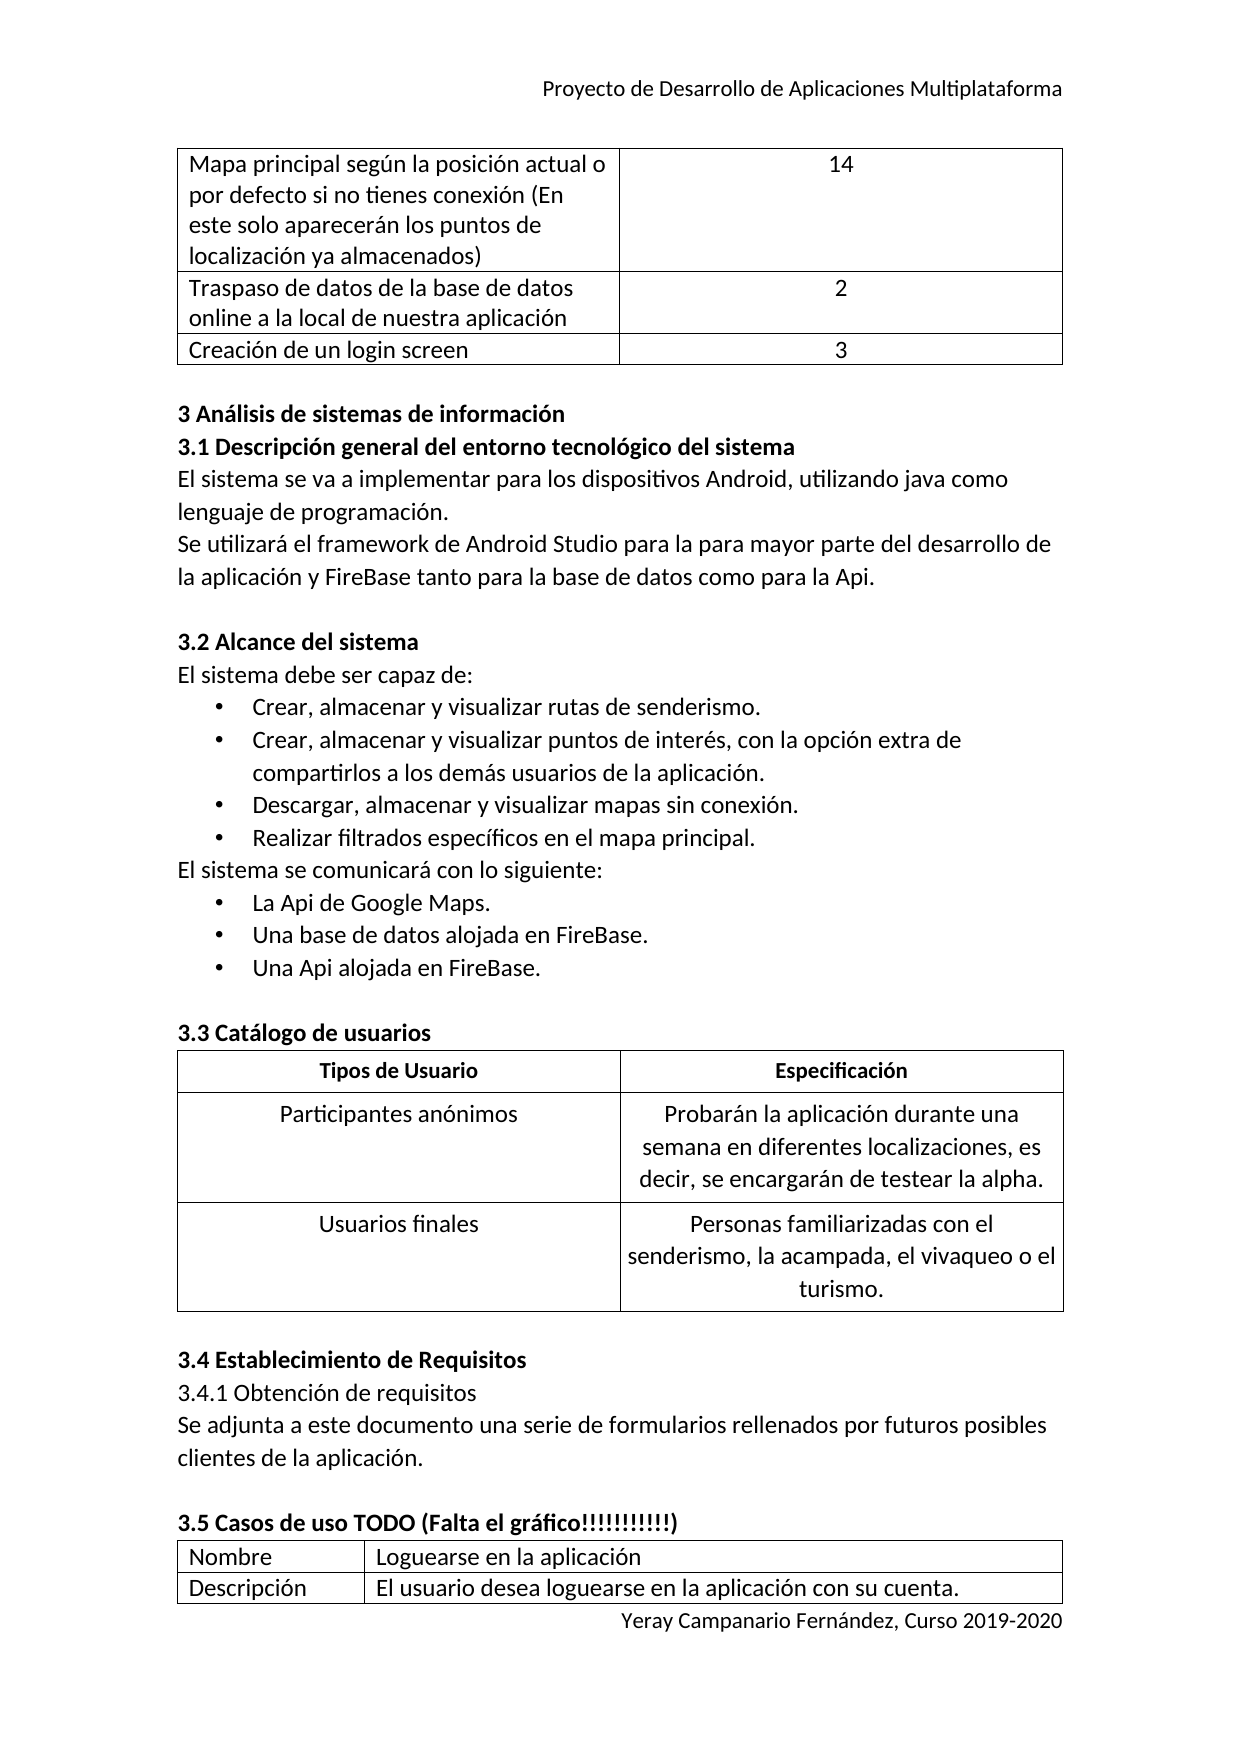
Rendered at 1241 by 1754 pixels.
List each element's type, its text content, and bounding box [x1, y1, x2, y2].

table_cell Traspaso de datos de la base de datos online a la local de nuestra aplicación [178, 272, 619, 333]
text 3.4.1 Obtención de requisitos [177, 1377, 1063, 1407]
list Descargar, almacenar y visualizar mapas sin conexión. [215, 789, 1063, 820]
table_cell Personas familiarizadas con el senderismo, la acampada, el vivaqueo o el turismo. [621, 1203, 1063, 1311]
table_cell El usuario desea loguearse en la aplicación con su cuenta. [365, 1573, 1062, 1603]
text 3 Análisis de sistemas de información [177, 398, 1063, 428]
table_header Especificación [621, 1051, 1063, 1092]
table_cell Descripción [178, 1573, 364, 1603]
list Una Api alojada en FireBase. [215, 952, 1063, 983]
list Crear, almacenar y visualizar rutas de senderismo. [215, 691, 1063, 722]
table_cell Usuarios finales [178, 1203, 620, 1311]
table_cell Creación de un login screen [178, 334, 619, 364]
text 3.3 Catálogo de usuarios [177, 1017, 1063, 1048]
text El sistema se comunicará con lo siguiente: [177, 854, 1063, 885]
table_cell Mapa principal según la posición actual o por defecto si no tienes conexión (En este solo aparecerán los puntos de localización ya almacenados) [178, 149, 619, 271]
table_header Nombre [178, 1541, 364, 1572]
table_cell 14 [620, 149, 1062, 271]
text 3.5 Casos de uso TODO (Falta el gráfico!!!!!!!!!!!) [177, 1507, 1063, 1538]
table_cell 3 [620, 334, 1062, 364]
text El sistema debe ser capaz de: [177, 659, 1063, 689]
table_cell Probarán la aplicación durante una semana en diferentes localizaciones, es decir, se encargarán de testear la alpha. [621, 1093, 1063, 1202]
table_cell 2 [620, 272, 1062, 333]
list La Api de Google Maps. [215, 887, 1063, 918]
table_header Tipos de Usuario [178, 1051, 620, 1092]
table_header Loguearse en la aplicación [365, 1541, 1062, 1572]
list Crear, almacenar y visualizar puntos de interés, con la opción extra de compartirlos a los demás usuarios de la aplicación. [215, 724, 1063, 787]
list Una base de datos alojada en FireBase. [215, 920, 1063, 950]
text 3.2 Alcance del sistema [177, 626, 1063, 657]
text 3.4 Establecimiento de Requisitos [177, 1344, 1063, 1375]
text Se utilizará el framework de Android Studio para la para mayor parte del desarrollo de la aplicación y FireBase tanto para la base de datos como para la Api. [177, 528, 1063, 592]
table_cell Participantes anónimos [178, 1093, 620, 1202]
list Realizar filtrados específicos en el mapa principal. [215, 822, 1063, 852]
text El sistema se va a implementar para los dispositivos Android, utilizando java como lenguaje de programación. [177, 463, 1063, 526]
text Se adjunta a este documento una serie de formularios rellenados por futuros posibles clientes de la aplicación. [177, 1409, 1063, 1473]
text 3.1 Descripción general del entorno tecnológico del sistema [177, 431, 1063, 461]
